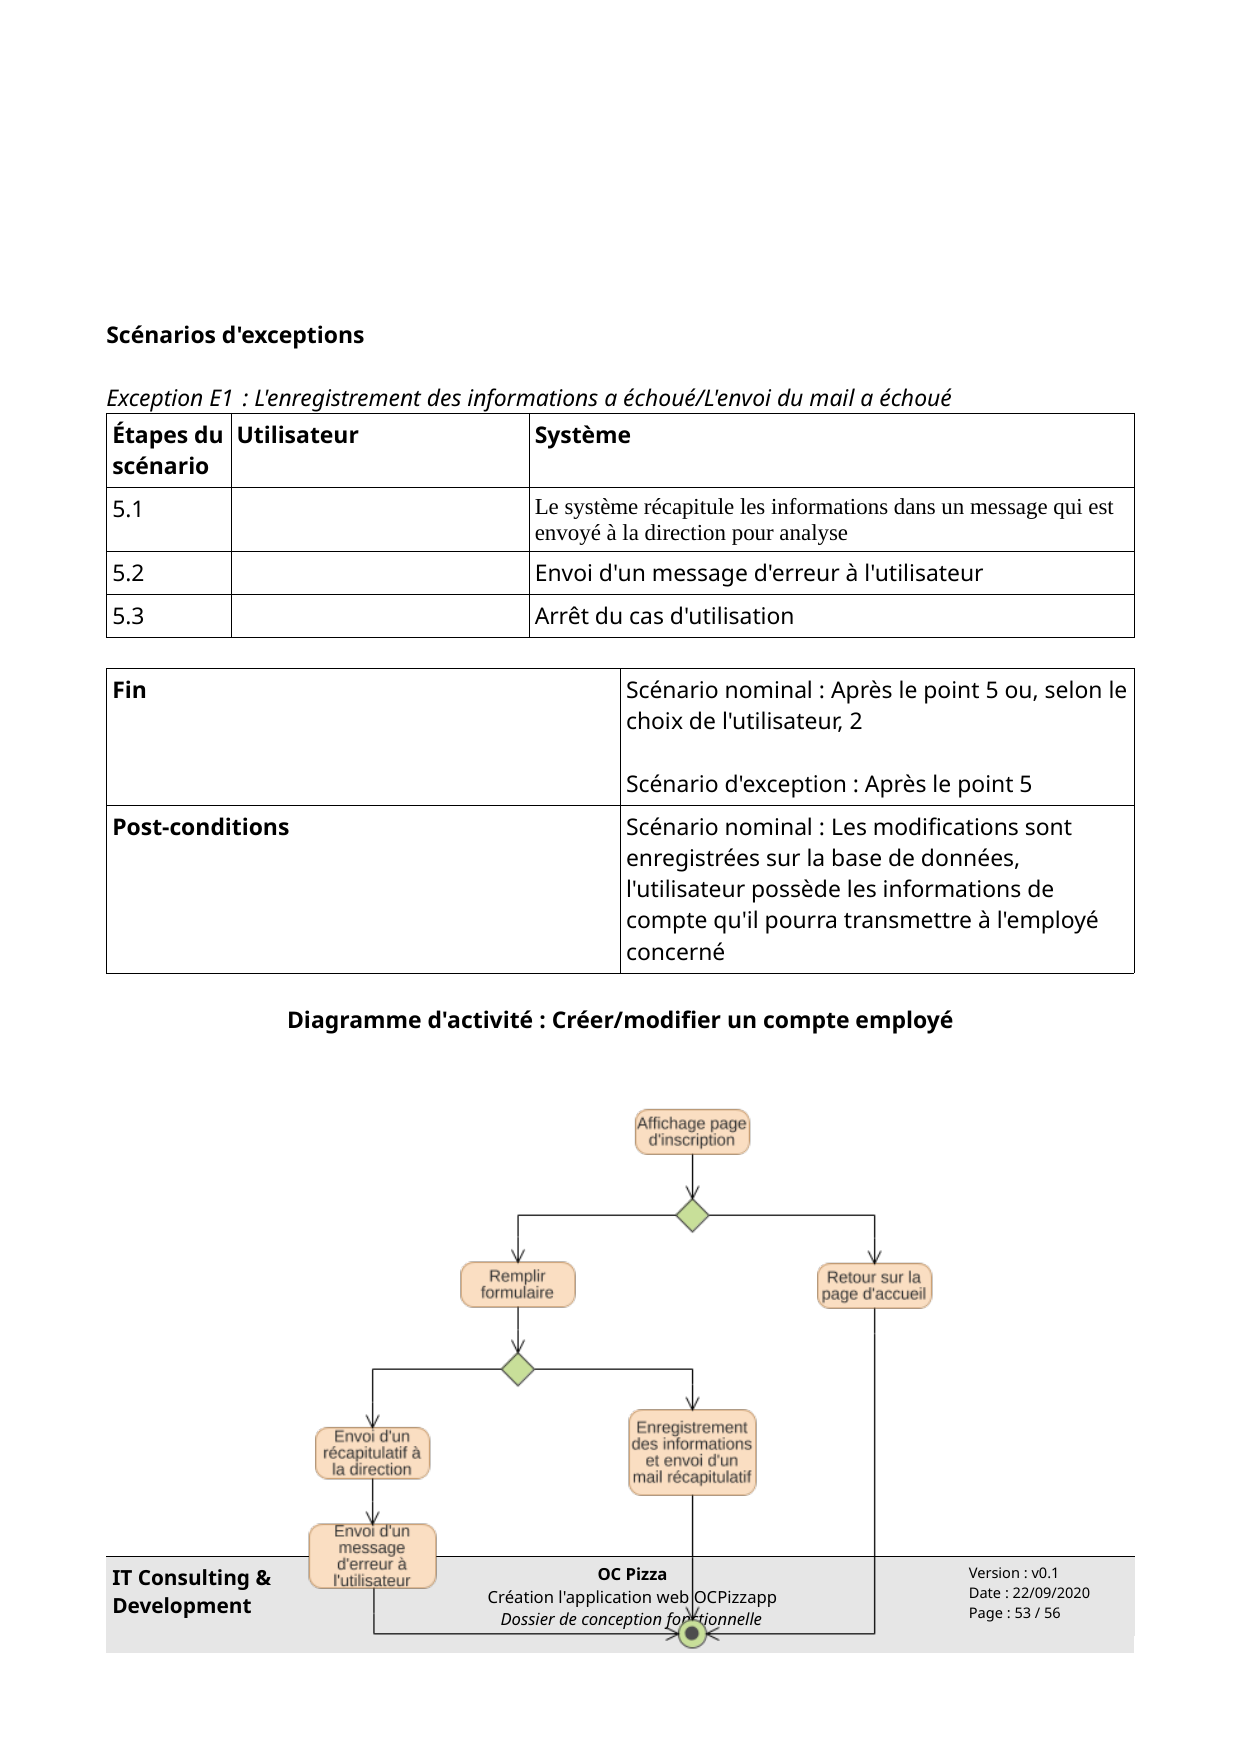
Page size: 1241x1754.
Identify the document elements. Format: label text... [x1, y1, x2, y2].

table_cell 5.2 [107, 552, 231, 594]
picture [271, 1071, 969, 1688]
table_cell Arrêt du cas d'utilisation [530, 595, 1134, 637]
table_header Système [530, 414, 1134, 487]
table_cell Envoi d'un message d'erreur à l'utilisateur [530, 552, 1134, 594]
table_cell Post-conditions [107, 806, 620, 973]
text Diagramme d'activité : Créer/modifier un compte employé [106, 1004, 1134, 1035]
table_cell [232, 552, 529, 594]
table_header Fin [107, 669, 620, 805]
table_cell 5.3 [107, 595, 231, 637]
table_cell [232, 595, 529, 637]
table_cell 5.1 [107, 488, 231, 551]
text Scénarios d'exceptions [106, 319, 1134, 350]
table_header Étapes du scénario [107, 414, 231, 487]
table_cell [232, 488, 529, 551]
text Exception E1 : L'enregistrement des informations a échoué/L'envoi du mail a échoué [106, 382, 1134, 413]
table_header Utilisateur [232, 414, 529, 487]
table_cell Le système récapitule les informations dans un message qui est envoyé à la direction pour analyse [530, 488, 1134, 551]
table_header Scénario nominal : Après le point 5 ou, selon le choix de l'utilisateur, 2 Scénario d'exception : Après le point 5 [621, 669, 1134, 805]
table_cell Scénario nominal : Les modifications sont enregistrées sur la base de données, l'utilisateur possède les informations de compte qu'il pourra transmettre à l'employé concerné [621, 806, 1134, 973]
